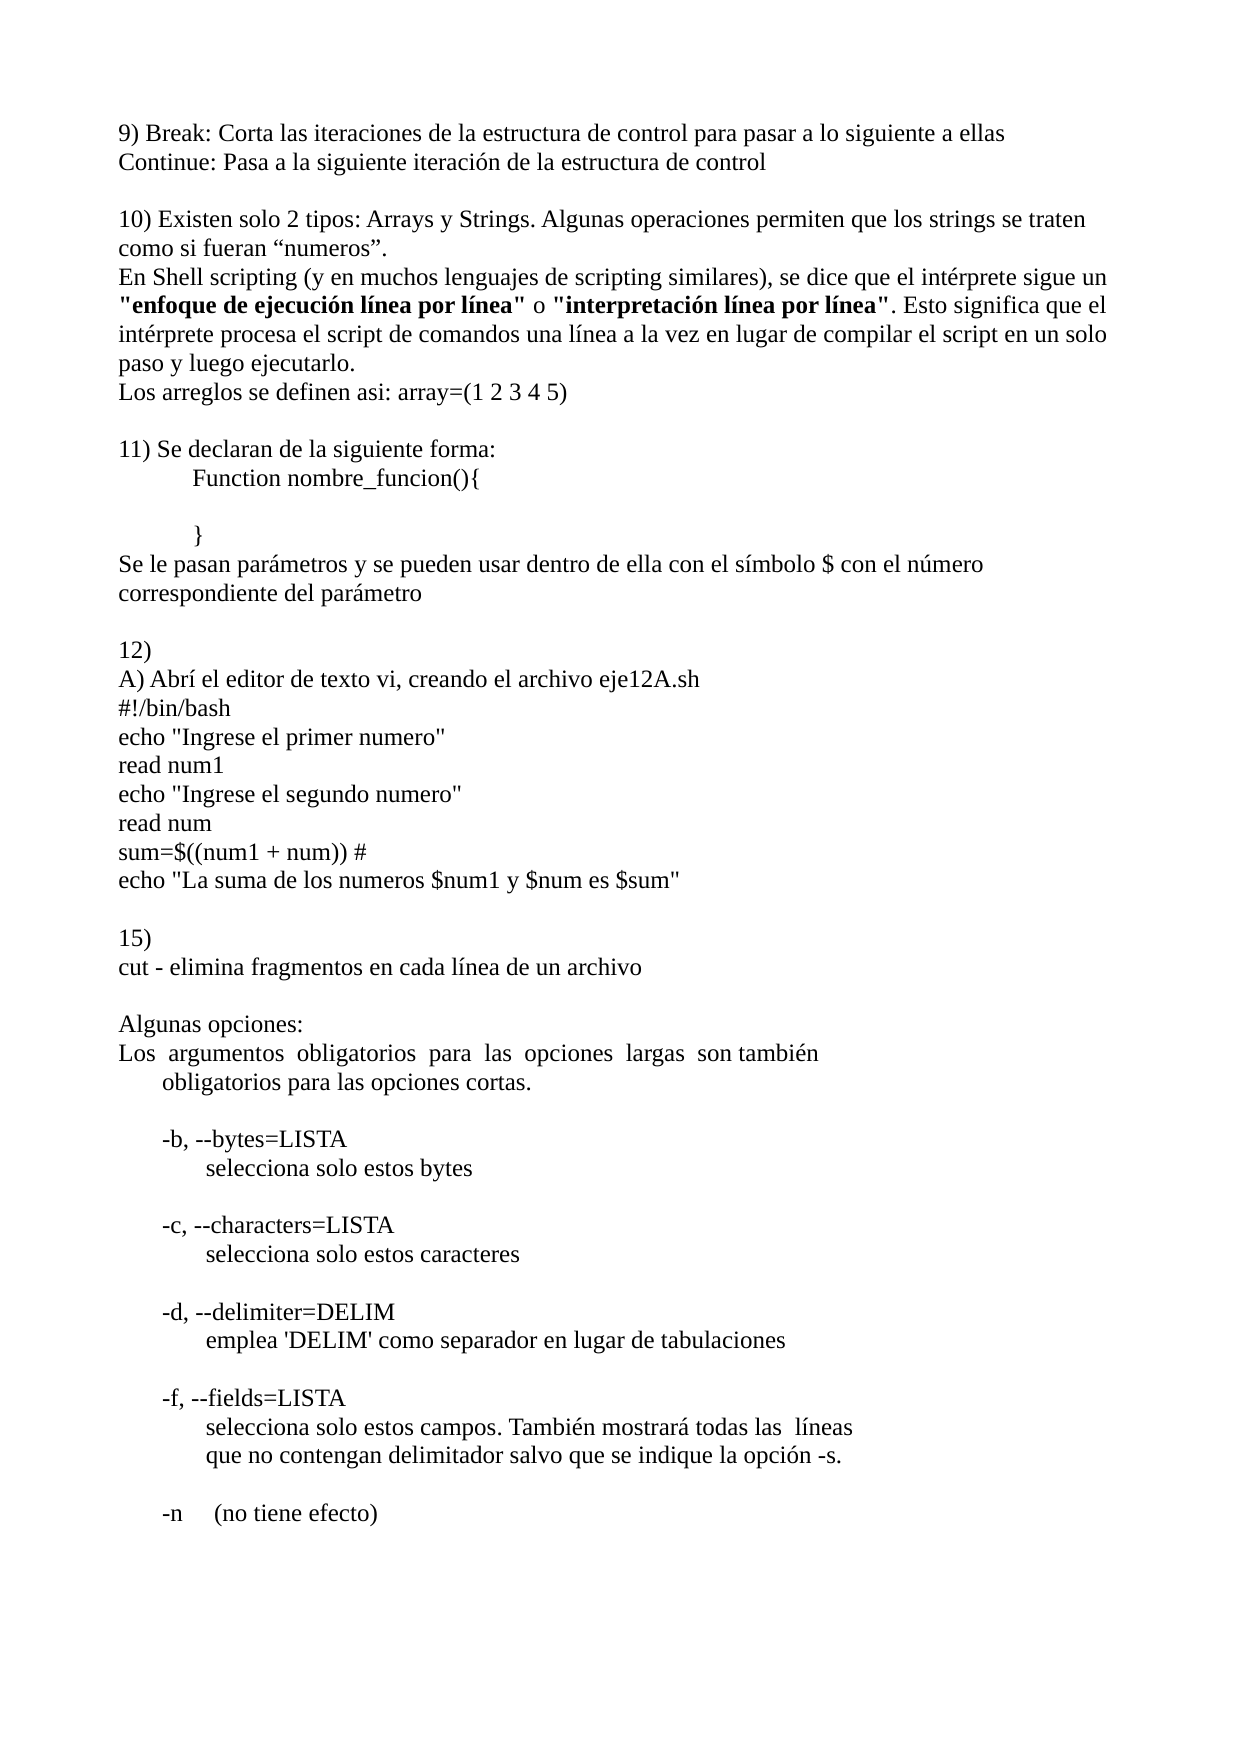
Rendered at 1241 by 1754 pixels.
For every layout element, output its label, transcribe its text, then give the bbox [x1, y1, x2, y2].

text } [118, 521, 1122, 549]
text En Shell scripting (y en muchos lenguajes de scripting similares), se dice que el intérprete sigue un "enfoque de ejecución línea por línea" o "interpretación línea por línea". Esto significa que el intérprete procesa el script de comandos una línea a la vez en lugar de compilar el script en un solo paso y luego ejecutarlo. [118, 262, 1122, 377]
text selecciona solo estos bytes [118, 1153, 1122, 1182]
text 15) [118, 923, 1122, 952]
text selecciona solo estos caracteres [118, 1239, 1122, 1268]
text -n (no tiene efecto) [118, 1498, 1122, 1527]
text Function nombre_funcion(){ [118, 463, 1122, 492]
text Algunas opciones: [118, 1009, 1122, 1038]
text echo "La suma de los numeros $num1 y $num es $sum" [118, 866, 1122, 894]
text -b, --bytes=LISTA [118, 1124, 1122, 1153]
text 10) Existen solo 2 tipos: Arrays y Strings. Algunas operaciones permiten que los strings se traten como si fueran “numeros”. [118, 204, 1122, 262]
text que no contengan delimitador salvo que se indique la opción -s. [118, 1441, 1122, 1469]
text read num [118, 808, 1122, 837]
text Continue: Pasa a la siguiente iteración de la estructura de control [118, 147, 1122, 176]
text read num1 [118, 751, 1122, 779]
text 11) Se declaran de la siguiente forma: [118, 434, 1122, 463]
text -c, --characters=LISTA [118, 1211, 1122, 1239]
text echo "Ingrese el primer numero" [118, 722, 1122, 751]
text #!/bin/bash [118, 693, 1122, 722]
text -f, --fields=LISTA [118, 1383, 1122, 1412]
text echo "Ingrese el segundo numero" [118, 779, 1122, 808]
text selecciona solo estos campos. También mostrará todas las líneas [118, 1412, 1122, 1441]
text 12) [118, 636, 1122, 664]
text A) Abrí el editor de texto vi, creando el archivo eje12A.sh [118, 664, 1122, 693]
text sum=$((num1 + num)) # [118, 837, 1122, 866]
text obligatorios para las opciones cortas. [118, 1067, 1122, 1096]
text -d, --delimiter=DELIM [118, 1297, 1122, 1326]
text Los argumentos obligatorios para las opciones largas son también [118, 1038, 1122, 1067]
text emplea 'DELIM' como separador en lugar de tabulaciones [118, 1326, 1122, 1354]
text Los arreglos se definen asi: array=(1 2 3 4 5) [118, 377, 1122, 406]
text cut - elimina fragmentos en cada línea de un archivo [118, 952, 1122, 981]
text 9) Break: Corta las iteraciones de la estructura de control para pasar a lo siguiente a ellas [118, 118, 1122, 147]
text Se le pasan parámetros y se pueden usar dentro de ella con el símbolo $ con el número correspondiente del parámetro [118, 549, 1122, 607]
